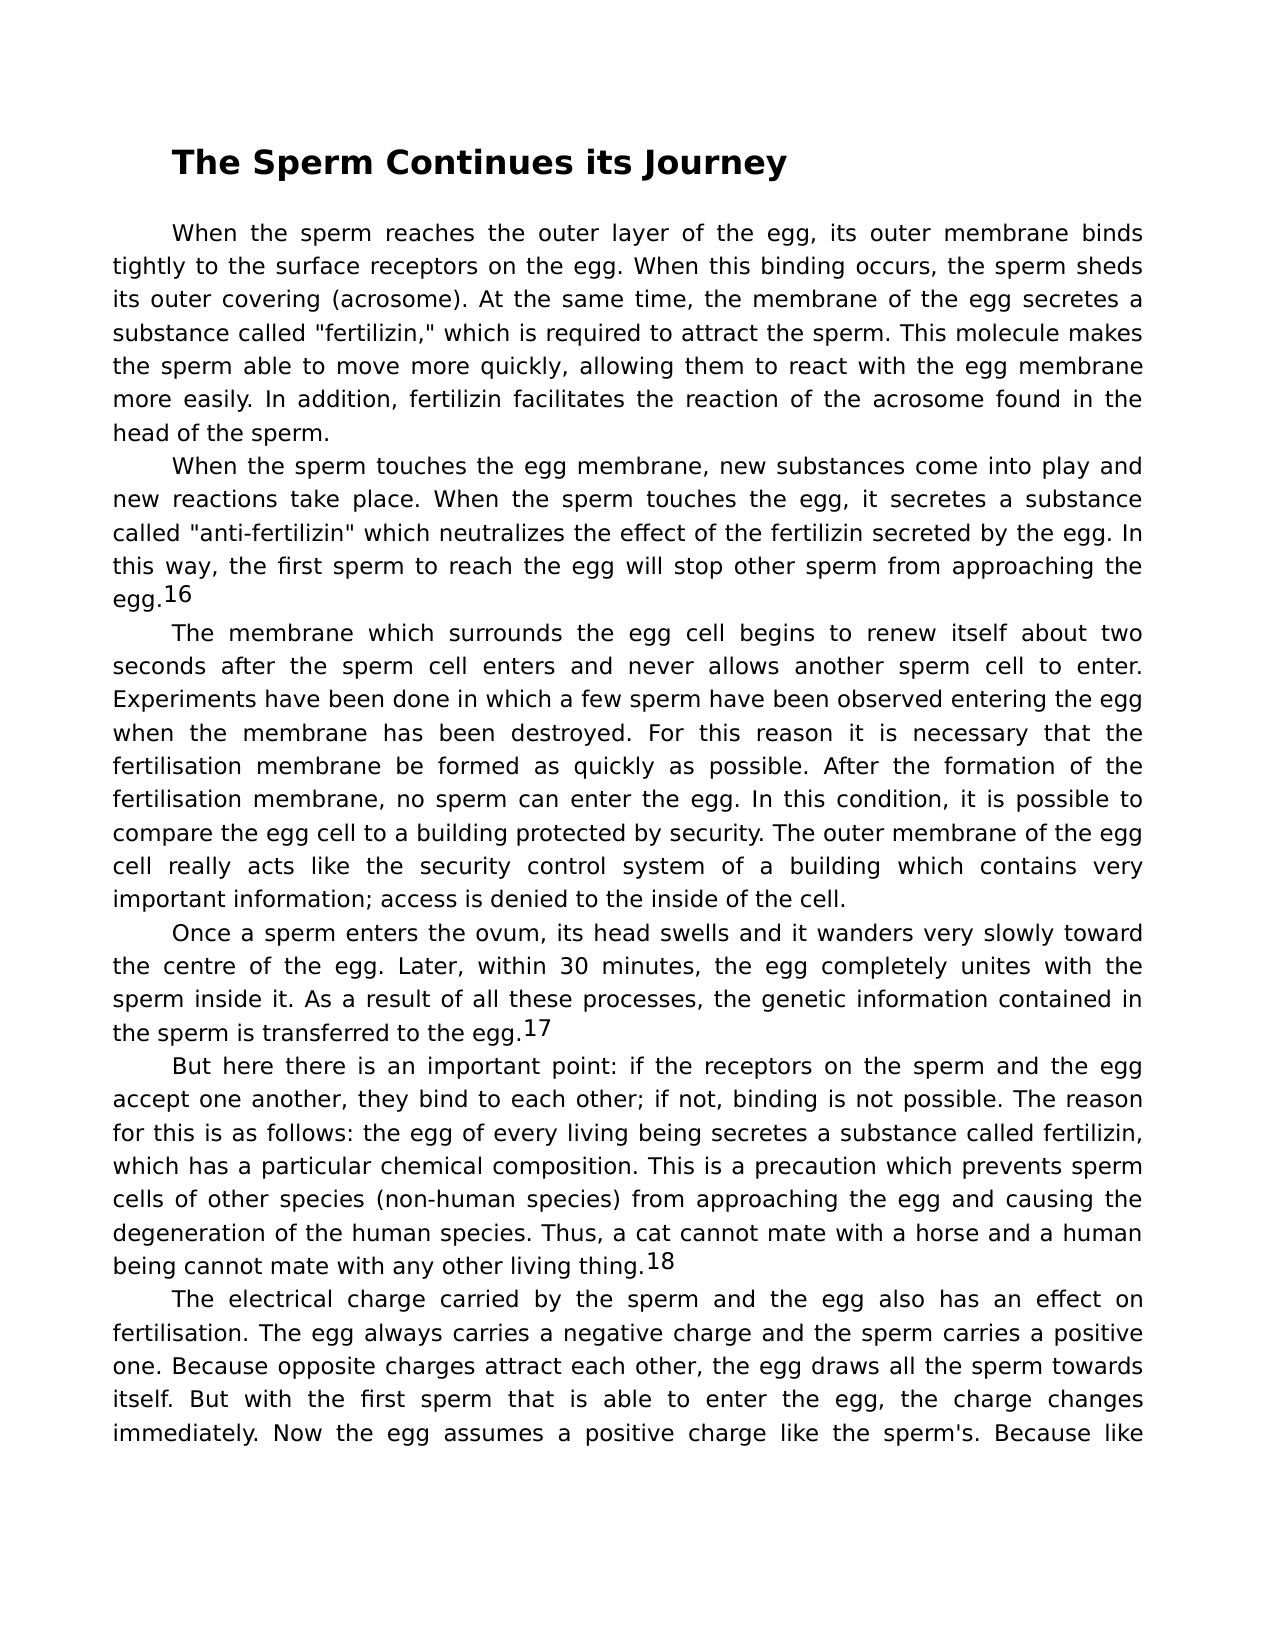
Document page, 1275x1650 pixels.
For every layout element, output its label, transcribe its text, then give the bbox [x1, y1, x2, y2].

text When the sperm reaches the outer layer of the egg, its outer membrane binds tightly to the surface receptors on the egg. When this binding occurs, the sperm sheds its outer covering (acrosome). At the same time, the membrane of the egg secretes a substance called "fertilizin," which is required to attract the sperm. This molecule makes the sperm able to move more quickly, allowing them to react with the egg membrane more easily. In addition, fertilizin facilitates the reaction of the acrosome found in the head of the sperm. [112, 214, 1145, 448]
text But here there is an important point: if the receptors on the sperm and the egg accept one another, they bind to each other; if not, binding is not possible. The reason for this is as follows: the egg of every living being secretes a substance called fertilizin, which has a particular chemical composition. This is a precaution which prevents sperm cells of other species (non-human species) from approaching the egg and causing the degeneration of the human species. Thus, a cat cannot mate with a horse and a human being cannot mate with any other living thing.18 [112, 1048, 1145, 1281]
text The electrical charge carried by the sperm and the egg also has an effect on fertilisation. The egg always carries a negative charge and the sperm carries a positive one. Because opposite charges attract each other, the egg draws all the sperm towards itself. But with the first sperm that is able to enter the egg, the charge changes immediately. Now the egg assumes a positive charge like the sperm's. Because like [112, 1281, 1145, 1448]
text The Sperm Continues its Journey [112, 148, 1145, 181]
text When the sperm touches the egg membrane, new substances come into play and new reactions take place. When the sperm touches the egg, it secretes a substance called "anti-fertilizin" which neutralizes the effect of the fertilizin secreted by the egg. In this way, the first sperm to reach the egg will stop other sperm from approaching the egg.16 [112, 448, 1145, 614]
text Once a sperm enters the ovum, its head swells and it wanders very slowly toward the centre of the egg. Later, within 30 minutes, the egg completely unites with the sperm inside it. As a result of all these processes, the genetic information contained in the sperm is transferred to the egg.17 [112, 914, 1145, 1048]
text The membrane which surrounds the egg cell begins to renew itself about two seconds after the sperm cell enters and never allows another sperm cell to enter. Experiments have been done in which a few sperm have been observed entering the egg when the membrane has been destroyed. For this reason it is necessary that the fertilisation membrane be formed as quickly as possible. After the formation of the fertilisation membrane, no sperm can enter the egg. In this condition, it is possible to compare the egg cell to a building protected by security. The outer membrane of the egg cell really acts like the security control system of a building which contains very important information; access is denied to the inside of the cell. [112, 614, 1145, 914]
